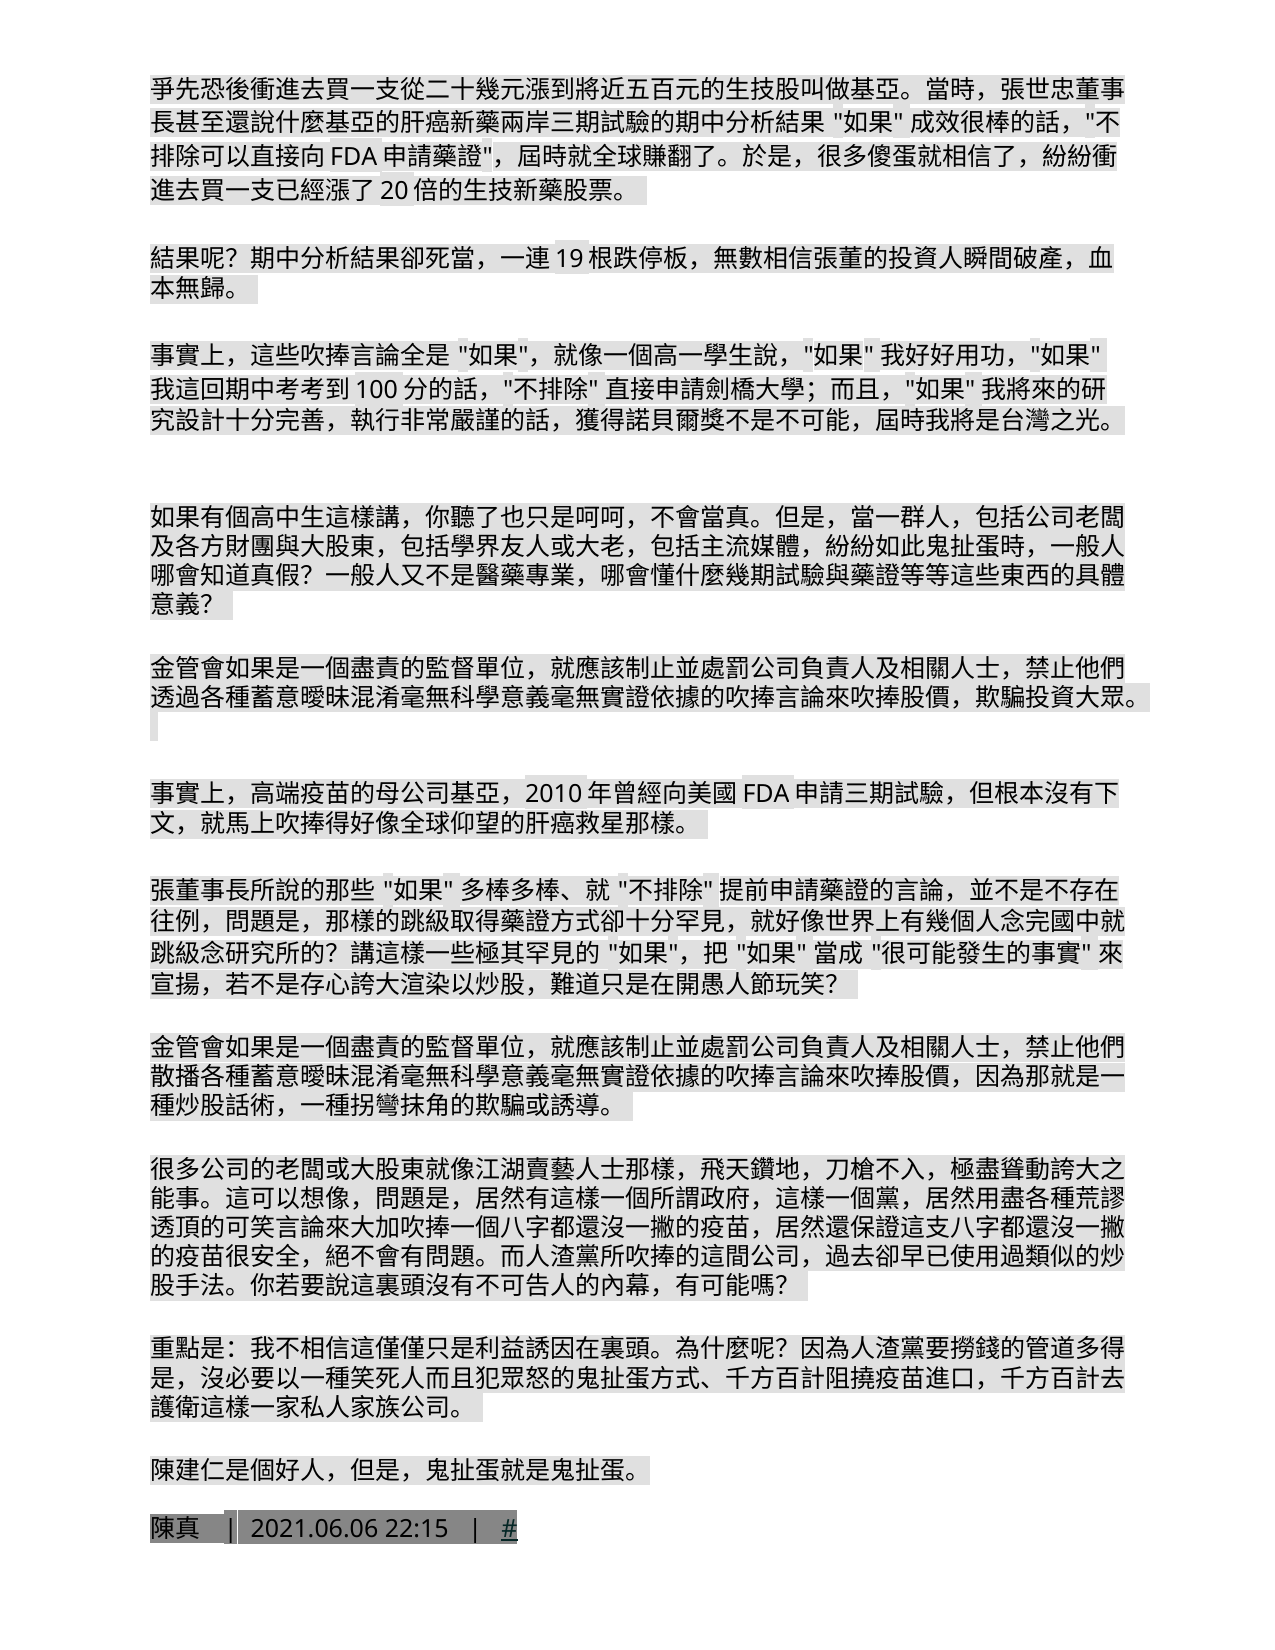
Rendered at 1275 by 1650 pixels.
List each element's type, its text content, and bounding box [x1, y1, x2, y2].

text 台灣人真要坐以待斃？(八)：鬼扯無下限 陳真 2021. 06. 05. 陳建仁不是文盲，而是接受過科學教育的知識人。他那樣子的回答就是一種話術，這話術也就是高端疫苗公司董事長張世忠過去所擅用的炒股手法。這部份我有空再寫。先說陳建仁。 表面上，他提到自己是接受二期雙盲測試，誰都不知道誰到底是打了安慰劑或試驗藥物。可是，他卻對記者說 "沒有任何不良反應"，"沒有任何不適"，"沒有什麼大的副作用"。既然連自己究竟是打了什麼東西都不知道，哪來什麼有或沒有 "副作用" 可言？然後再用一些空洞修辭來讚美，比方說什麼二期試驗 "設計相當完善"，"執行十分嚴謹"。 這就是鬼扯蛋。陳建仁只是數千名受試者之一，他又不是實驗計劃的主持人，也不是計畫的執行單位，他哪知道龐大的執行過程到底執行得嚴不嚴謹？再說，一個疫苗試驗計劃如果連設計都不完善，那不是很好笑嗎？諸如這些修辭與空言，就是根本不應該說的不當言論，更何況以他的政治身份與學術地位，更不應該在一個藥物都還在進行初步試驗期間就公開大加讚美。 而且，綠色媒體們馬上截取他的話，說他誇讚高端疫苗試驗打了之後都不會不舒服，感覺好棒哦，研究設計好嚴謹哦。諸如這些都是很明顯的假新聞，卻故意四處渲染。所謂造謠或帶風向，手法之一就是類似這樣，先講一些具有前提性的空洞修辭與假設，然後再偷偷把前提與假設拿掉，然後四處散播，藉以製造出一種迷惑人心的假象。 高端疫苗公司董事長張世忠，過去就是憑藉類似吹捧的炒股手法，騙倒一大堆阿西散戶，爭先恐後衝進去買一支從二十幾元漲到將近五百元的生技股叫做基亞。當時，張世忠董事長甚至還說什麼基亞的肝癌新藥兩岸三期試驗的期中分析結果 "如果" 成效很棒的話，"不排除可以直接向FDA申請藥證"，屆時就全球賺翻了。於是，很多傻蛋就相信了，紛紛衝進去買一支已經漲了20倍的生技新藥股票。 結果呢？期中分析結果卻死當，一連19根跌停板，無數相信張董的投資人瞬間破產，血本無歸。 事實上，這些吹捧言論全是 "如果"，就像一個高一學生說，"如果" 我好好用功，"如果" 我這回期中考考到100分的話，"不排除" 直接申請劍橋大學；而且，"如果" 我將來的研究設計十分完善，執行非常嚴謹的話，獲得諾貝爾獎不是不可能，屆時我將是台灣之光。 如果有個高中生這樣講，你聽了也只是呵呵，不會當真。但是，當一群人，包括公司老闆及各方財團與大股東，包括學界友人或大老，包括主流媒體，紛紛如此鬼扯蛋時，一般人哪會知道真假？一般人又不是醫藥專業，哪會懂什麼幾期試驗與藥證等等這些東西的具體意義？ 金管會如果是一個盡責的監督單位，就應該制止並處罰公司負責人及相關人士，禁止他們透過各種蓄意曖昧混淆毫無科學意義毫無實證依據的吹捧言論來吹捧股價，欺騙投資大眾。 事實上，高端疫苗的母公司基亞，2010年曾經向美國FDA申請三期試驗，但根本沒有下文，就馬上吹捧得好像全球仰望的肝癌救星那樣。 張董事長所說的那些 "如果" 多棒多棒、就 "不排除" 提前申請藥證的言論，並不是不存在往例，問題是，那樣的跳級取得藥證方式卻十分罕見，就好像世界上有幾個人念完國中就跳級念研究所的？講這樣一些極其罕見的 "如果"，把 "如果" 當成 "很可能發生的事實" 來宣揚，若不是存心誇大渲染以炒股，難道只是在開愚人節玩笑？ 金管會如果是一個盡責的監督單位，就應該制止並處罰公司負責人及相關人士，禁止他們散播各種蓄意曖昧混淆毫無科學意義毫無實證依據的吹捧言論來吹捧股價，因為那就是一種炒股話術，一種拐彎抹角的欺騙或誘導。 很多公司的老闆或大股東就像江湖賣藝人士那樣，飛天鑽地，刀槍不入，極盡聳動誇大之能事。這可以想像，問題是，居然有這樣一個所謂政府，這樣一個黨，居然用盡各種荒謬透頂的可笑言論來大加吹捧一個八字都還沒一撇的疫苗，居然還保證這支八字都還沒一撇的疫苗很安全，絕不會有問題。而人渣黨所吹捧的這間公司，過去卻早已使用過類似的炒股手法。你若要說這裏頭沒有不可告人的內幕，有可能嗎？ 重點是：我不相信這僅僅只是利益誘因在裏頭。為什麼呢？因為人渣黨要撈錢的管道多得是，沒必要以一種笑死人而且犯眾怒的鬼扯蛋方式、千方百計阻撓疫苗進口，千方百計去護衛這樣一家私人家族公司。 陳建仁是個好人，但是，鬼扯蛋就是鬼扯蛋。 [150, 75, 1125, 1485]
text 陳真 | 2021.06.06 22:15 | # [150, 1510, 1125, 1544]
